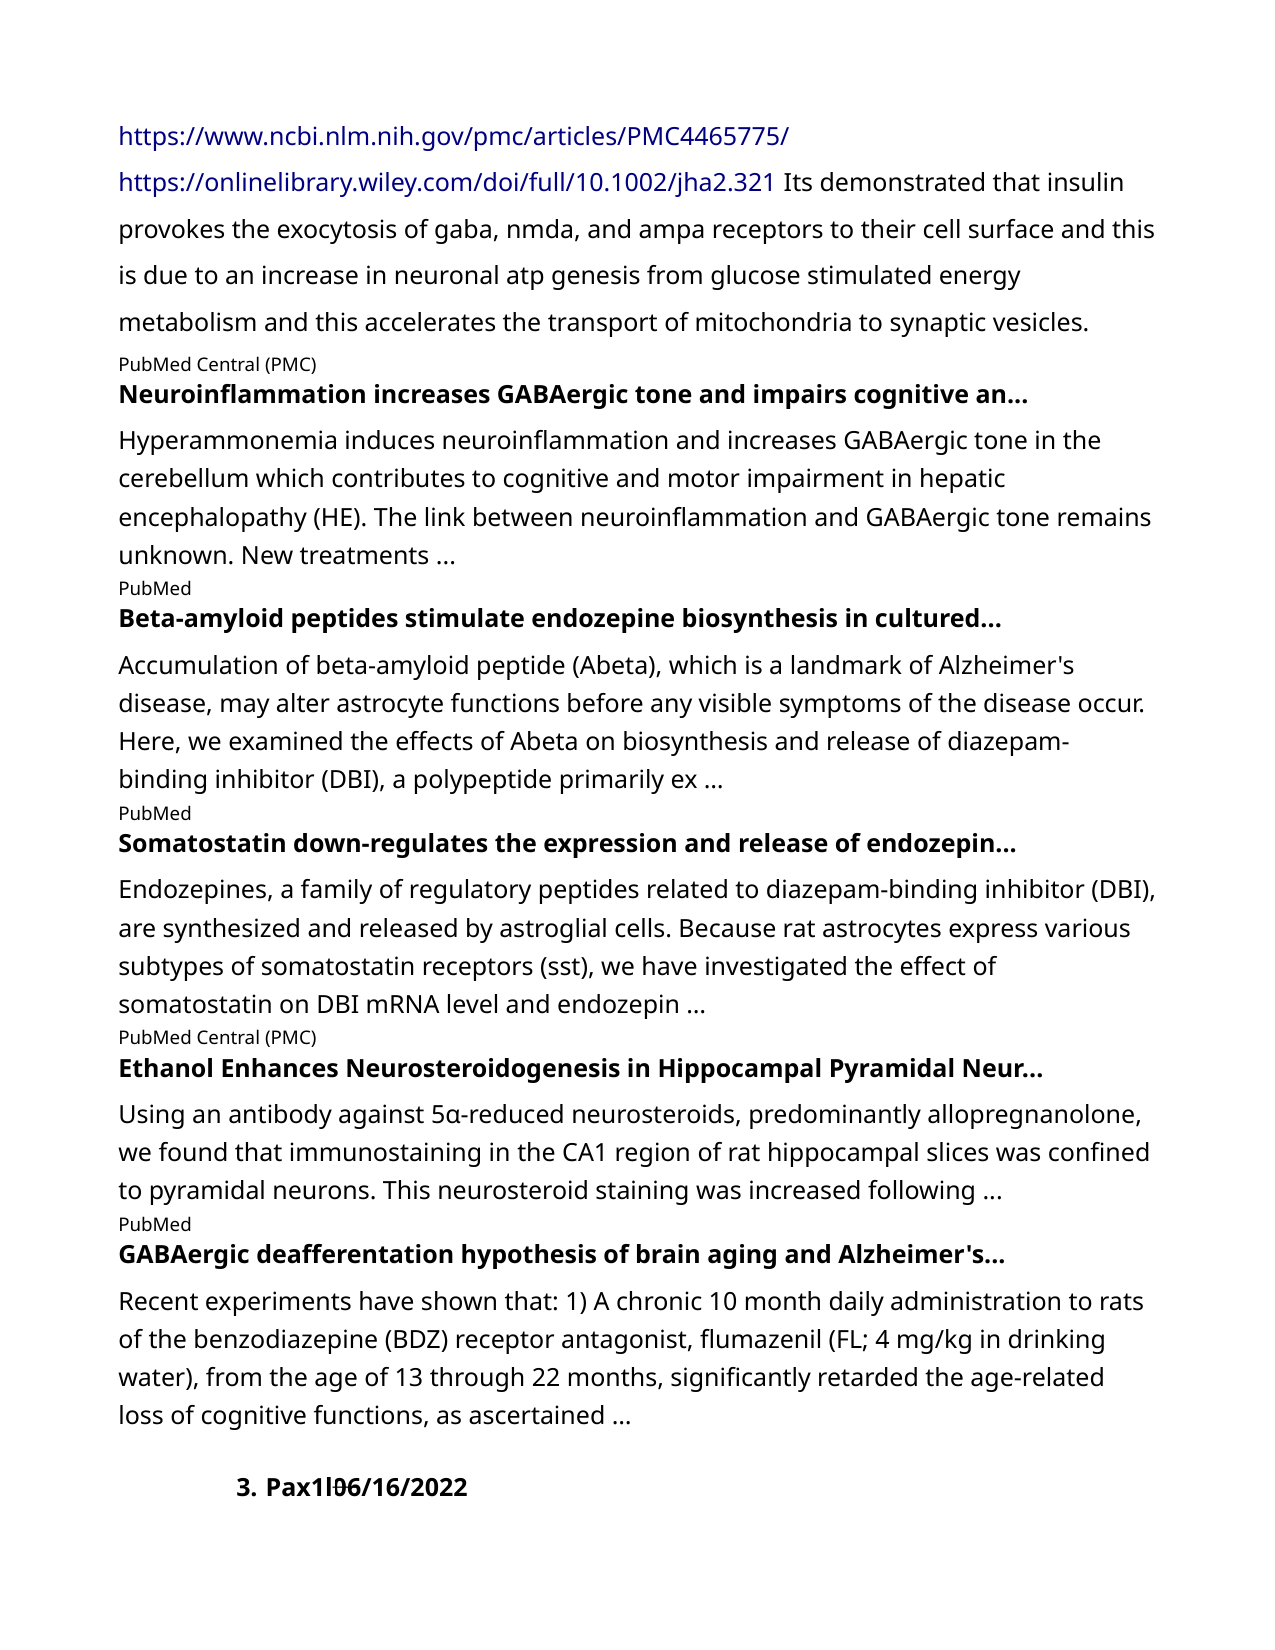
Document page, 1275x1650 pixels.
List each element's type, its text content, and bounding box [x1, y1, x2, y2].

list Endozepines, a family of regulatory peptides related to diazepam-binding inhibitor (DBI), are synthesized and released by astroglial cells. Because rat astrocytes express various subtypes of somatostatin receptors (sst), we have investigated the effect of somatostatin on DBI mRNA level and endozepin … [118, 872, 1157, 1021]
list PubMed [118, 800, 1157, 826]
list Somatostatin down-regulates the expression and release of endozepin... [118, 826, 1157, 860]
list Hyperammonemia induces neuroinflammation and increases GABAergic tone in the cerebellum which contributes to cognitive and motor impairment in hepatic encephalopathy (HE). The link between neuroinflammation and GABAergic tone remains unknown. New treatments ... [118, 423, 1157, 571]
list Neuroinflammation increases GABAergic tone and impairs cognitive an... [118, 376, 1157, 411]
subtitle Pax1l06/16/2022 [335, 1470, 1157, 1504]
list Ethanol Enhances Neurosteroidogenesis in Hippocampal Pyramidal Neur... [118, 1050, 1157, 1084]
list GABAergic deafferentation hypothesis of brain aging and Alzheimer's... [118, 1237, 1157, 1271]
list https://www.ncbi.nlm.nih.gov/pmc/articles/PMC4465775/ https://onlinelibrary.wiley.com/doi/full/10.1002/jha2.321 Its demonstrated that insulin provokes the exocytosis of gaba, nmda, and ampa receptors to their cell surface and this is due to an increase in neuronal atp genesis from glucose stimulated energy metabolism and this accelerates the transport of mitochondria to synaptic vesicles. [118, 118, 1157, 338]
list PubMed Central (PMC) [118, 351, 1157, 376]
list Accumulation of beta-amyloid peptide (Abeta), which is a landmark of Alzheimer's disease, may alter astrocyte functions before any visible symptoms of the disease occur. Here, we examined the effects of Abeta on biosynthesis and release of diazepam-binding inhibitor (DBI), a polypeptide primarily ex … [118, 648, 1157, 796]
list PubMed Central (PMC) [118, 1025, 1157, 1050]
list Recent experiments have shown that: 1) A chronic 10 month daily administration to rats of the benzodiazepine (BDZ) receptor antagonist, flumazenil (FL; 4 mg/kg in drinking water), from the age of 13 through 22 months, significantly retarded the age-related loss of cognitive functions, as ascertained … [118, 1283, 1157, 1432]
list PubMed [118, 1211, 1157, 1237]
list PubMed [118, 576, 1157, 601]
subtitle Pax1l06/16/2022 [236, 1470, 333, 1504]
list Beta-amyloid peptides stimulate endozepine biosynthesis in cultured... [118, 601, 1157, 635]
list Using an antibody against 5α-reduced neurosteroids, predominantly allopregnanolone, we found that immunostaining in the CA1 region of rat hippocampal slices was confined to pyramidal neurons. This neurosteroid staining was increased following ... [118, 1097, 1157, 1207]
